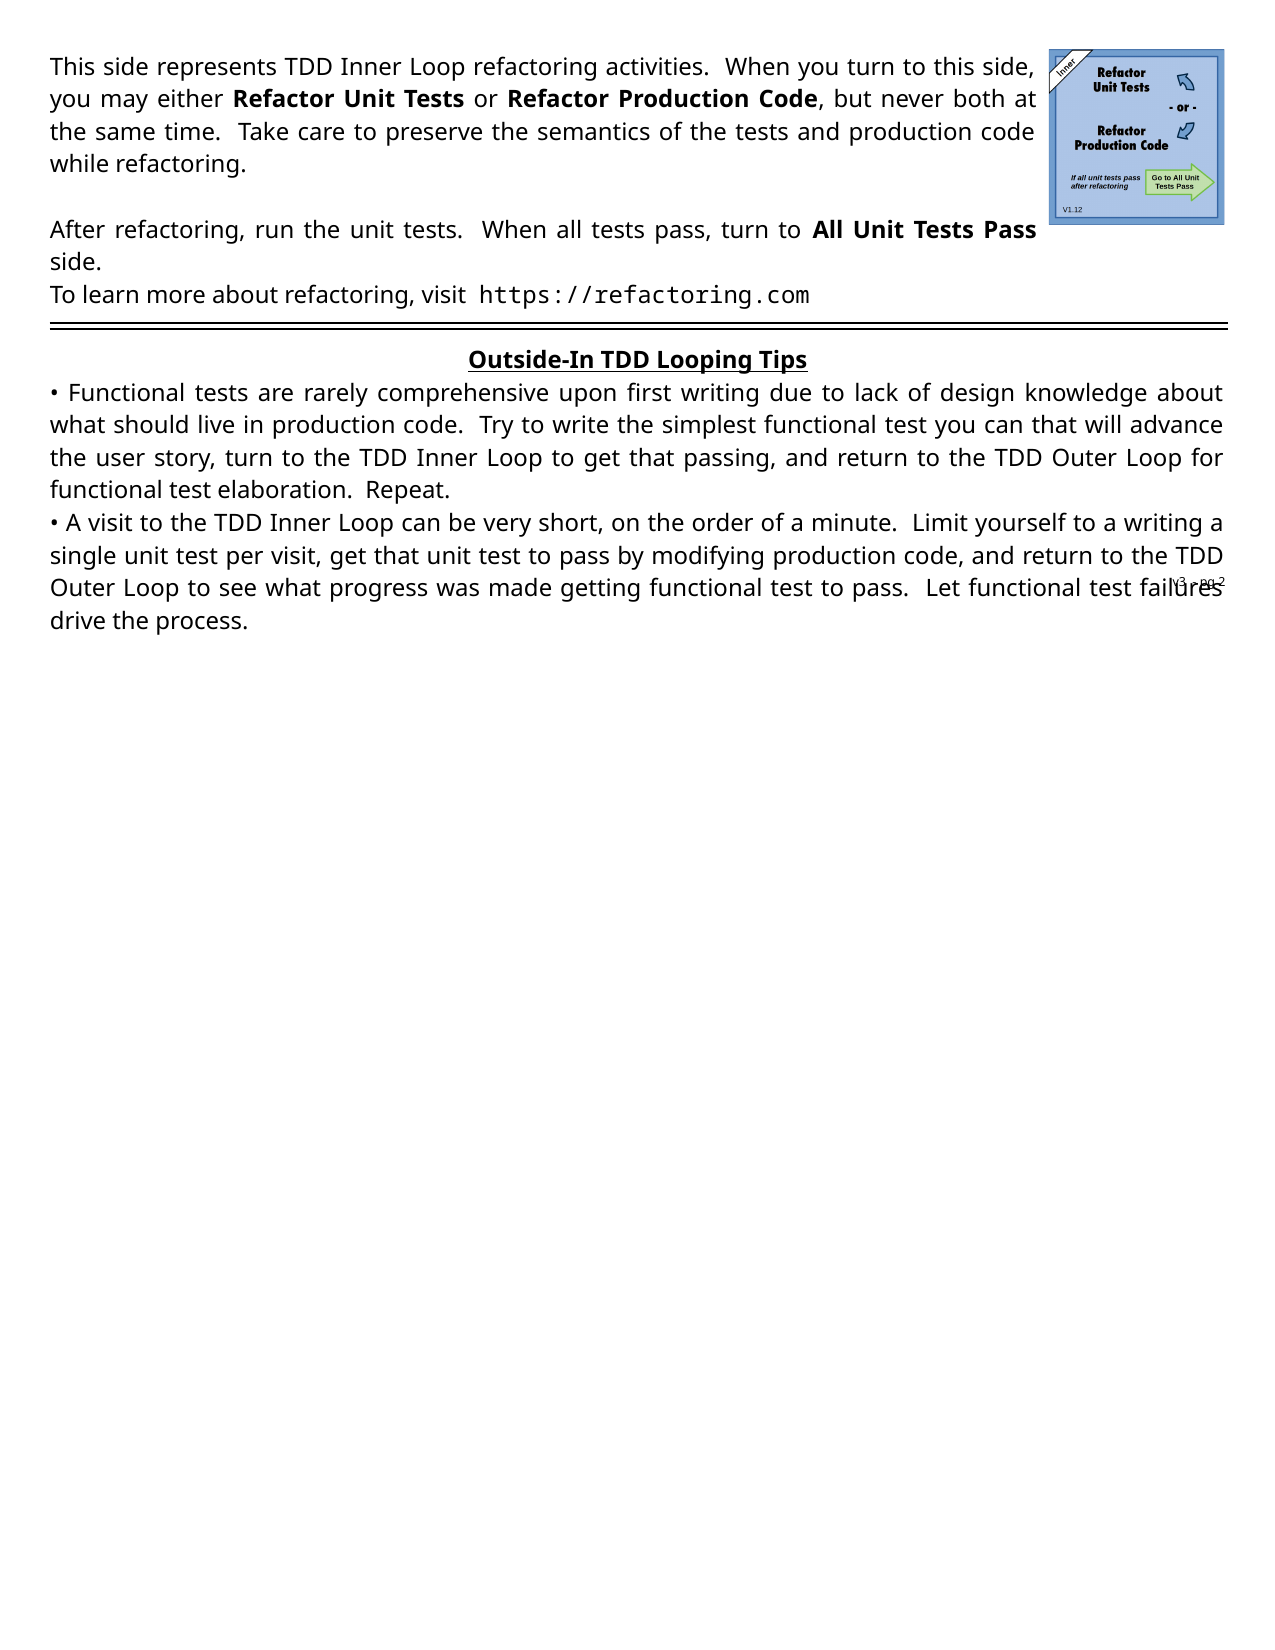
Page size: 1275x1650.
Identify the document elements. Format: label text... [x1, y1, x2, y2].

text • Functional tests are rarely comprehensive upon first writing due to lack of design knowledge about what should live in production code. Try to write the simplest functional test you can that will advance the user story, turn to the TDD Inner Loop to get that passing, and return to the TDD Outer Loop for functional test elaboration. Repeat. [49, 376, 1226, 506]
text [49, 310, 1226, 322]
picture [1048, 49, 1225, 225]
text • A visit to the TDD Inner Loop can be very short, on the order of a minute. Limit yourself to a writing a single unit test per visit, get that unit test to pass by modifying production code, and return to the TDD Outer Loop to see what progress was made getting functional test to pass. Let functional test failures drive the process. [49, 506, 1226, 636]
text [49, 323, 1226, 328]
text After refactoring, run the unit tests. When all tests pass, turn to All Unit Tests Pass side. To learn more about refactoring, visit https://refactoring.com [49, 212, 1226, 310]
text Outside-In TDD Looping Tips [49, 329, 1226, 376]
text This side represents TDD Inner Loop refactoring activities. When you turn to this side, you may either Refactor Unit Tests or Refactor Production Code, but never both at the same time. Take care to preserve the semantics of the tests and production code while refactoring. [49, 49, 1048, 180]
